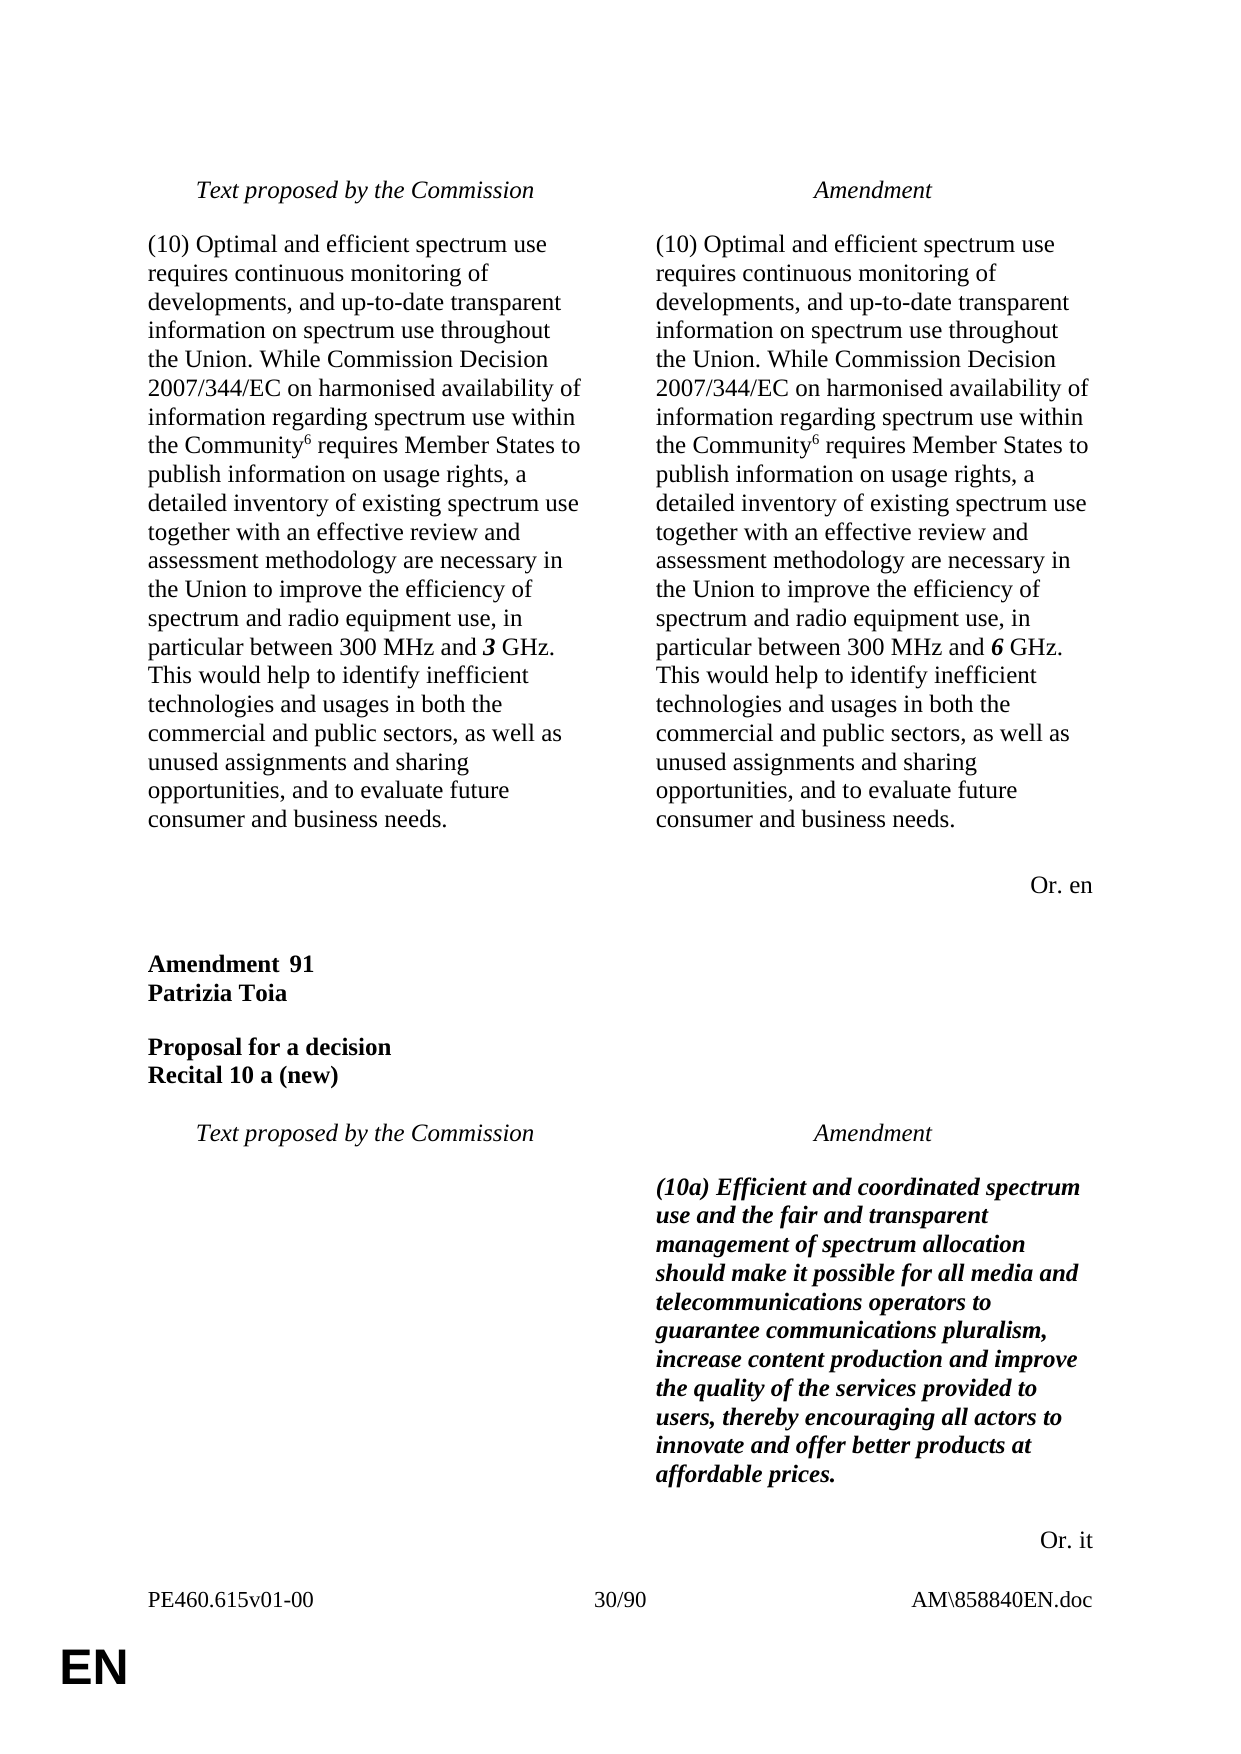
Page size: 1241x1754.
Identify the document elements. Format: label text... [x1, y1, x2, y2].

table_cell [112, 1172, 620, 1501]
table_cell Amendment [620, 176, 1128, 229]
text Or. <Original>{EN}en</Original> [148, 871, 1093, 899]
text <Members>Patrizia Toia</Members> [148, 978, 1093, 1007]
text <Article>Recital 10 a (new) </Article> [148, 1061, 1093, 1089]
table_cell Text proposed by the Commission [112, 176, 620, 229]
table_header [112, 147, 1128, 176]
table_cell (10) Optimal and efficient spectrum use requires continuous monitoring of developments, and up-to-date transparent information on spectrum use throughout the Union. While Commission Decision 2007/344/EC on harmonised availability of information regarding spectrum use within the Community6 requires Member States to publish information on usage rights, a detailed inventory of existing spectrum use together with an effective review and assessment methodology are necessary in the Union to improve the efficiency of spectrum and radio equipment use, in particular between 300 MHz and 3 GHz. This would help to identify inefficient technologies and usages in both the commercial and public sectors, as well as unused assignments and sharing opportunities, and to evaluate future consumer and business needs. [112, 229, 620, 846]
table_cell Text proposed by the Commission [112, 1118, 620, 1172]
text <Amend>Amendment <NumAm>91</NumAm> [148, 949, 1093, 978]
table_header [112, 1089, 1128, 1118]
text Or. <Original>{IT}it</Original> [148, 1526, 1093, 1554]
table_cell (10) Optimal and efficient spectrum use requires continuous monitoring of developments, and up-to-date transparent information on spectrum use throughout the Union. While Commission Decision 2007/344/EC on harmonised availability of information regarding spectrum use within the Community6 requires Member States to publish information on usage rights, a detailed inventory of existing spectrum use together with an effective review and assessment methodology are necessary in the Union to improve the efficiency of spectrum and radio equipment use, in particular between 300 MHz and 6 GHz. This would help to identify inefficient technologies and usages in both the commercial and public sectors, as well as unused assignments and sharing opportunities, and to evaluate future consumer and business needs. [620, 229, 1128, 846]
table_cell (10a) Efficient and coordinated spectrum use and the fair and transparent management of spectrum allocation should make it possible for all media and telecommunications operators to guarantee communications pluralism, increase content production and improve the quality of the services provided to users, thereby encouraging all actors to innovate and offer better products at affordable prices. [620, 1172, 1128, 1501]
table_cell Amendment [620, 1118, 1128, 1172]
text <DocAmend>Proposal for a decision</DocAmend> [148, 1032, 1093, 1061]
